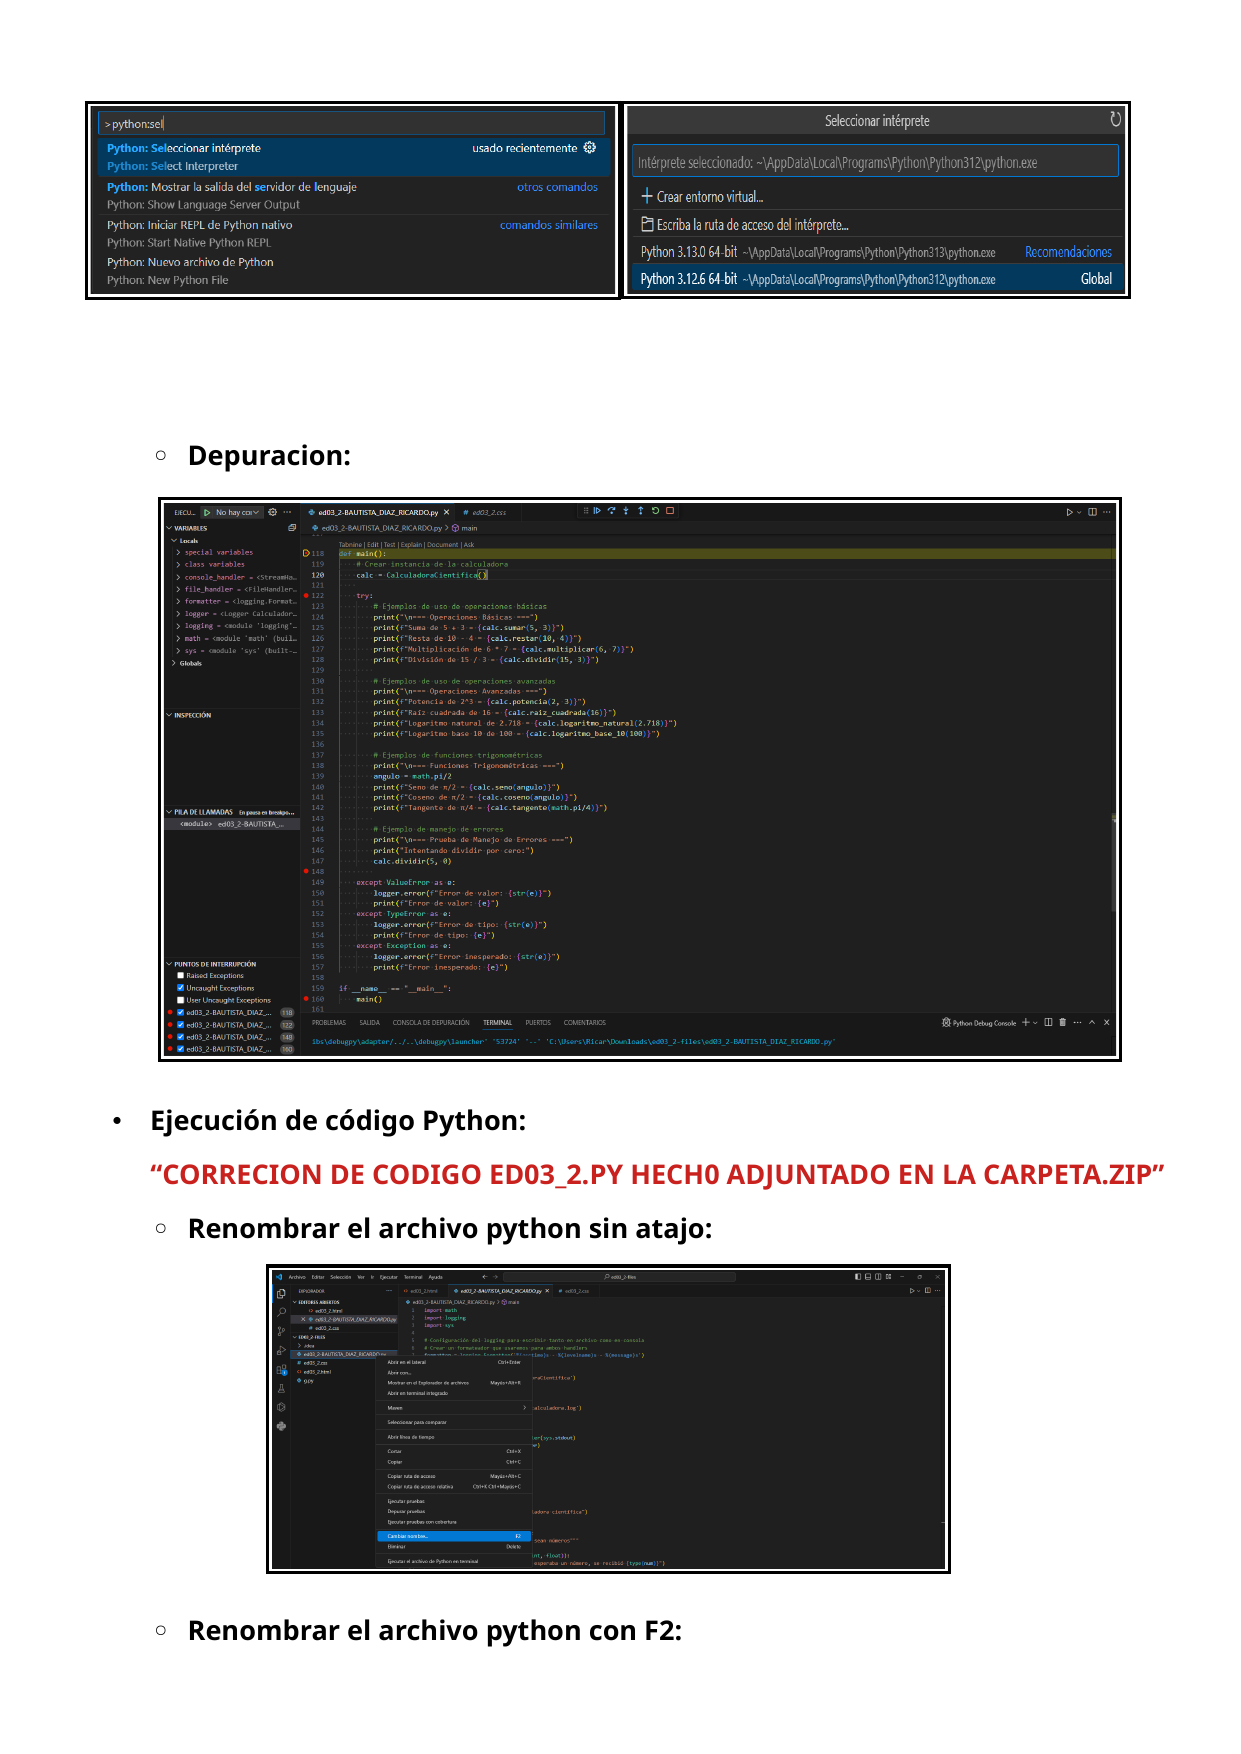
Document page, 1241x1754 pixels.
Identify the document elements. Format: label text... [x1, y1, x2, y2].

picture [163, 503, 1117, 1056]
list “CORRECION DE CODIGO ED03_2.PY HECH0 ADJUNTADO EN LA CARPETA.ZIP” [112, 1156, 1165, 1193]
list Ejecución de código Python: [112, 1102, 1165, 1139]
list Depuracion: [150, 436, 1165, 473]
list Renombrar el archivo python con F2: [150, 1611, 1165, 1648]
picture [272, 1270, 945, 1569]
picture [627, 106, 1125, 294]
list Renombrar el archivo python sin atajo: [150, 1210, 1165, 1247]
picture [90, 106, 616, 294]
